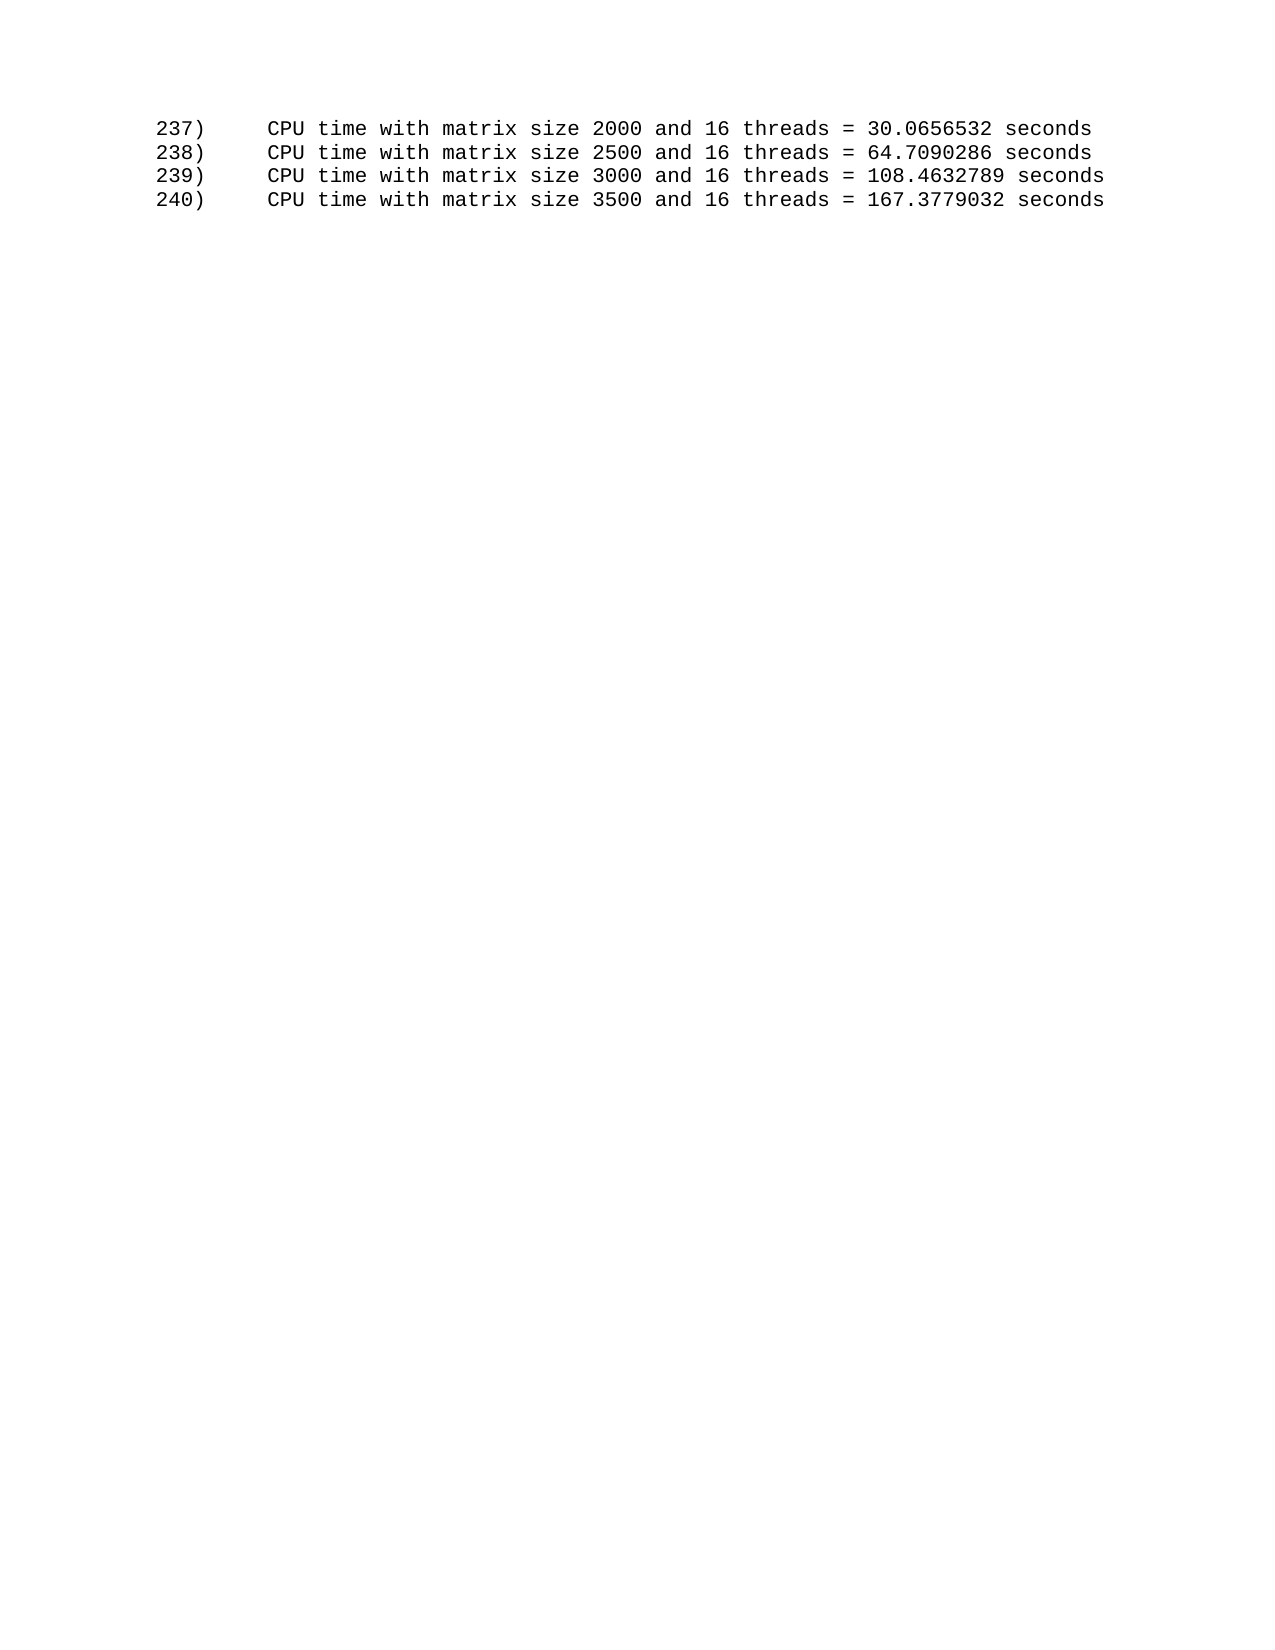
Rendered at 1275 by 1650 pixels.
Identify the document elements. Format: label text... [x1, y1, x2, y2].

list CPU time with matrix size 2500 and 16 threads = 64.7090286 seconds [156, 142, 1157, 165]
list CPU time with matrix size 2000 and 16 threads = 30.0656532 seconds [156, 118, 1157, 142]
list CPU time with matrix size 3000 and 16 threads = 108.4632789 seconds [156, 165, 1157, 189]
list CPU time with matrix size 3500 and 16 threads = 167.3779032 seconds [156, 189, 1157, 213]
